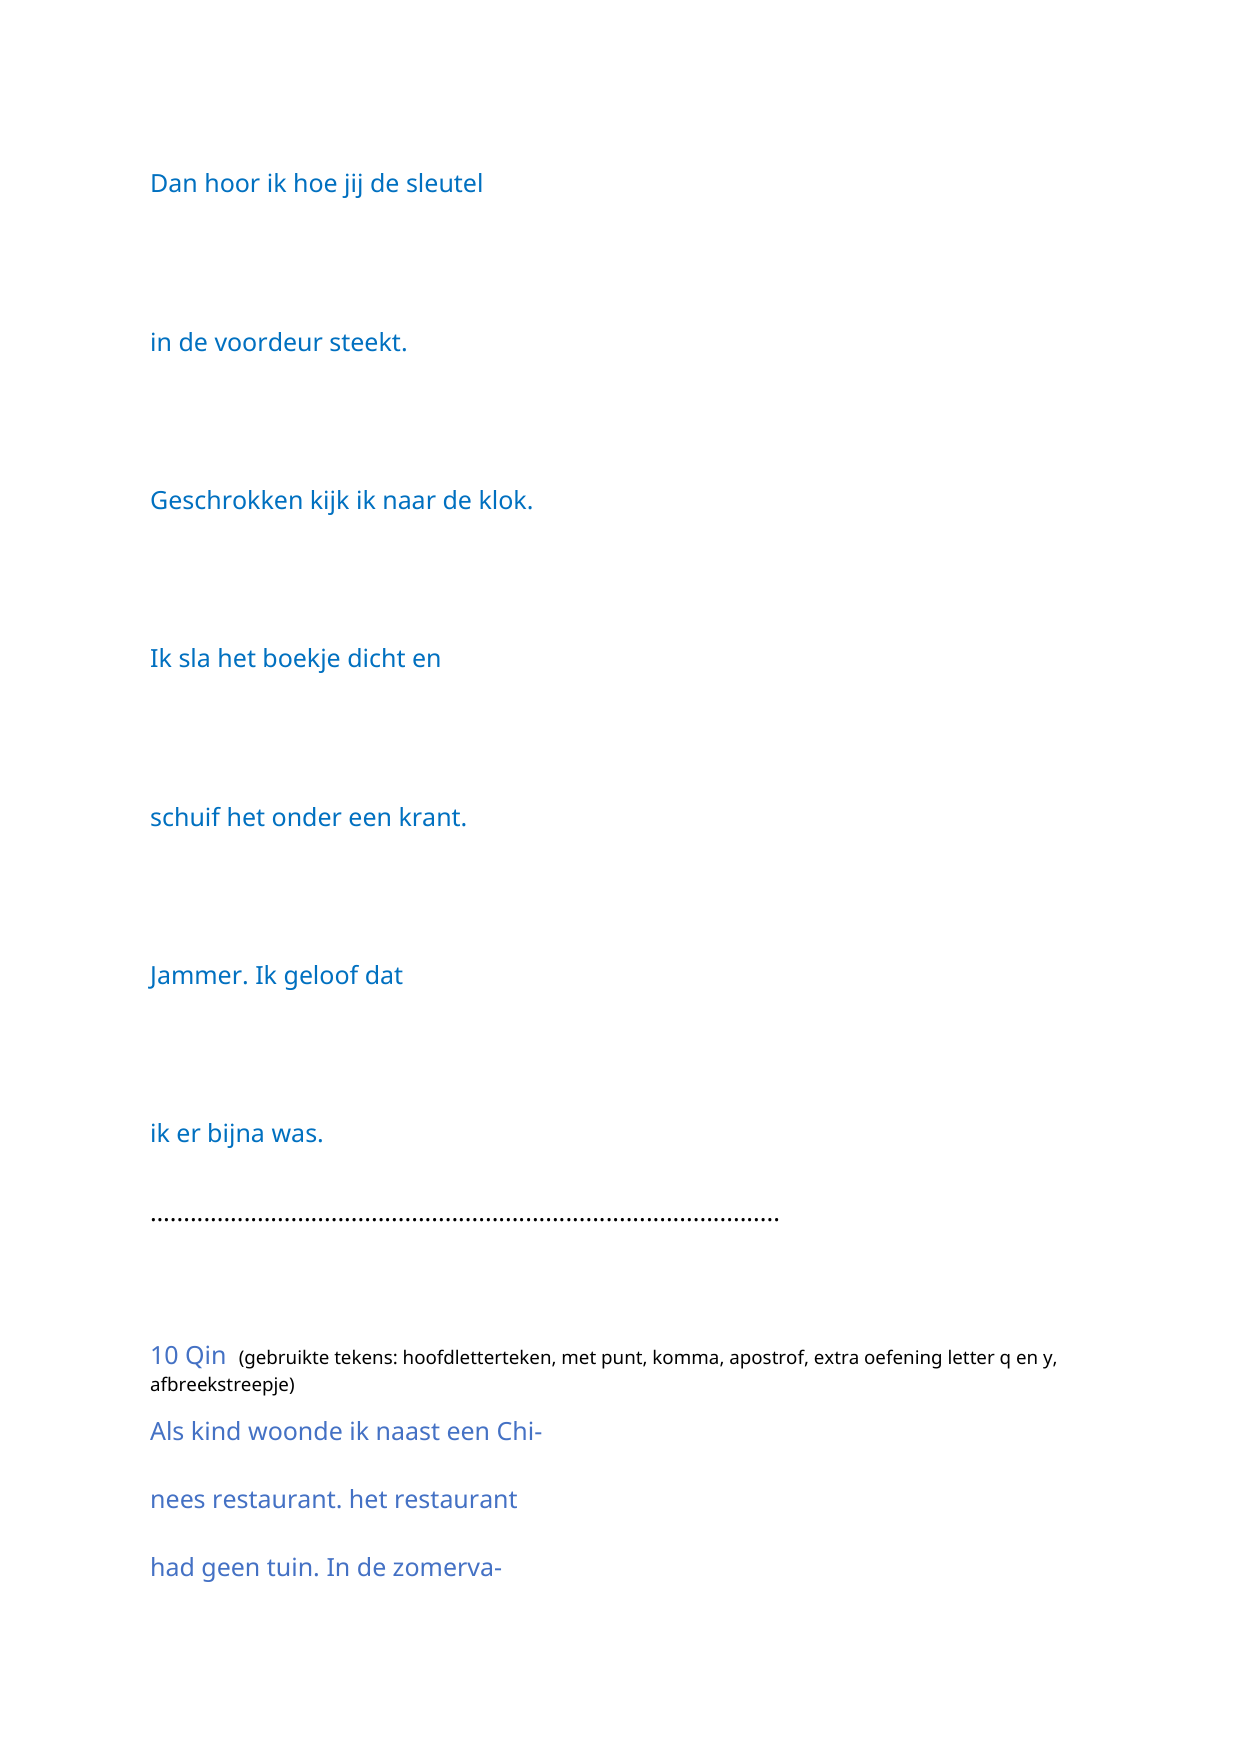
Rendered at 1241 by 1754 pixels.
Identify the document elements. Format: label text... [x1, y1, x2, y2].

text in de voordeur steekt. [150, 308, 1090, 358]
text schuif het onder een krant. [150, 783, 1090, 833]
text Dan hoor ik hoe jij de sleutel [150, 150, 1090, 200]
text 10 Qin (gebruikte tekens: hoofdletterteken, met punt, komma, apostrof, extra oefening letter q en y, afbreekstreepje) [150, 1337, 1090, 1397]
text …........................................................................................... [150, 1179, 1090, 1229]
text nees restaurant. het restaurant [150, 1482, 1090, 1516]
text Als kind woonde ik naast een Chi- [150, 1414, 1090, 1448]
text Geschrokken kijk ik naar de klok. [150, 467, 1090, 517]
text had geen tuin. In de zomerva- [150, 1550, 1090, 1584]
text ik er bijna was. [150, 1100, 1090, 1150]
text Jammer. Ik geloof dat [150, 942, 1090, 992]
text Ik sla het boekje dicht en [150, 625, 1090, 675]
